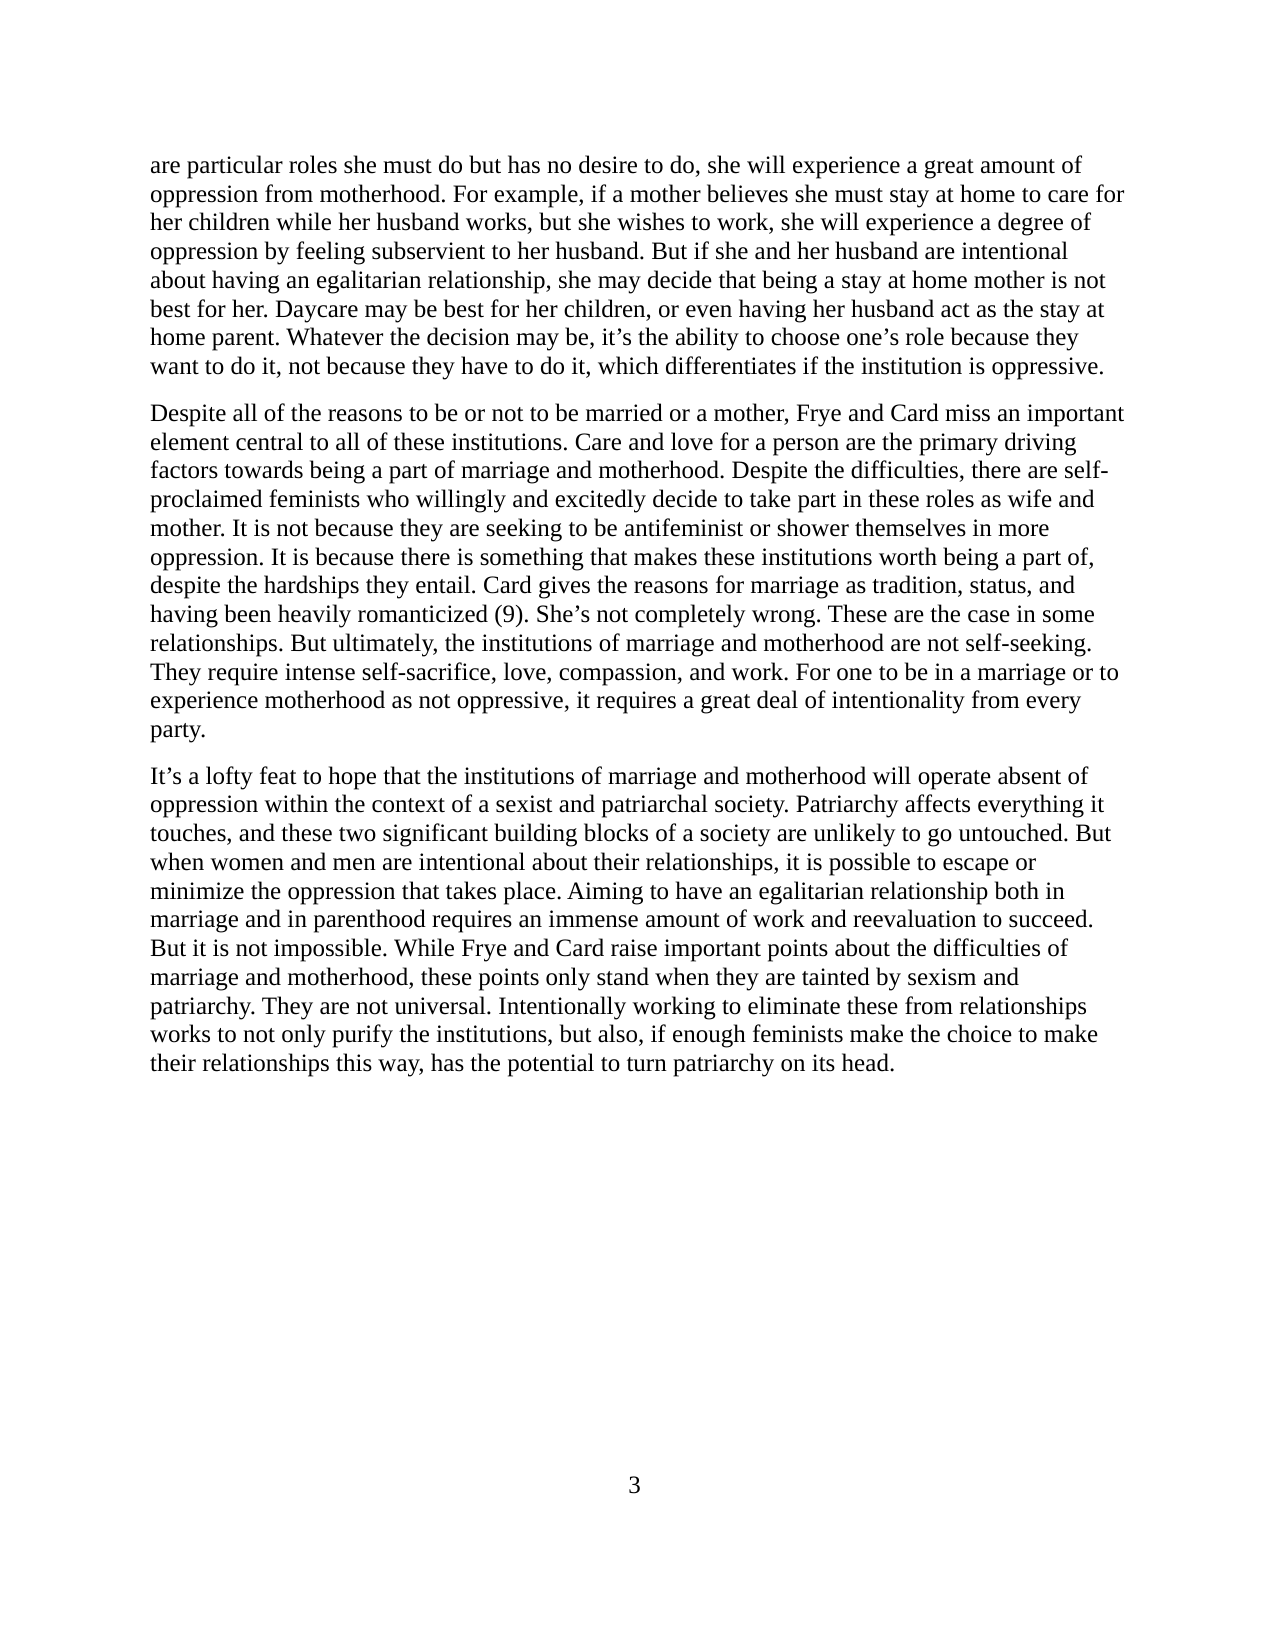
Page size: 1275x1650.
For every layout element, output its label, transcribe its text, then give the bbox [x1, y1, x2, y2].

text It’s a lofty feat to hope that the institutions of marriage and motherhood will operate absent of oppression within the context of a sexist and patriarchal society. Patriarchy affects everything it touches, and these two significant building blocks of a society are unlikely to go untouched. But when women and men are intentional about their relationships, it is possible to escape or minimize the oppression that takes place. Aiming to have an egalitarian relationship both in marriage and in parenthood requires an immense amount of work and reevaluation to succeed. But it is not impossible. While Frye and Card raise important points about the difficulties of marriage and motherhood, these points only stand when they are tainted by sexism and patriarchy. They are not universal. Intentionally working to eliminate these from relationships works to not only purify the institutions, but also, if enough feminists make the choice to make their relationships this way, has the potential to turn patriarchy on its head. [150, 761, 1125, 1077]
text are particular roles she must do but has no desire to do, she will experience a great amount of oppression from motherhood. For example, if a mother believes she must stay at home to care for her children while her husband works, but she wishes to work, she will experience a degree of oppression by feeling subservient to her husband. But if she and her husband are intentional about having an egalitarian relationship, she may decide that being a stay at home mother is not best for her. Daycare may be best for her children, or even having her husband act as the stay at home parent. Whatever the decision may be, it’s the ability to choose one’s role because they want to do it, not because they have to do it, which differentiates if the institution is oppressive. [150, 150, 1125, 380]
text Despite all of the reasons to be or not to be married or a mother, Frye and Card miss an important element central to all of these institutions. Care and love for a person are the primary driving factors towards being a part of marriage and motherhood. Despite the difficulties, there are self-proclaimed feminists who willingly and excitedly decide to take part in these roles as wife and mother. It is not because they are seeking to be antifeminist or shower themselves in more oppression. It is because there is something that makes these institutions worth being a part of, despite the hardships they entail. Card gives the reasons for marriage as tradition, status, and having been heavily romanticized (9). She’s not completely wrong. These are the case in some relationships. But ultimately, the institutions of marriage and motherhood are not self-seeking. They require intense self-sacrifice, love, compassion, and work. For one to be in a marriage or to experience motherhood as not oppressive, it requires a great deal of intentionality from every party. [150, 398, 1125, 743]
